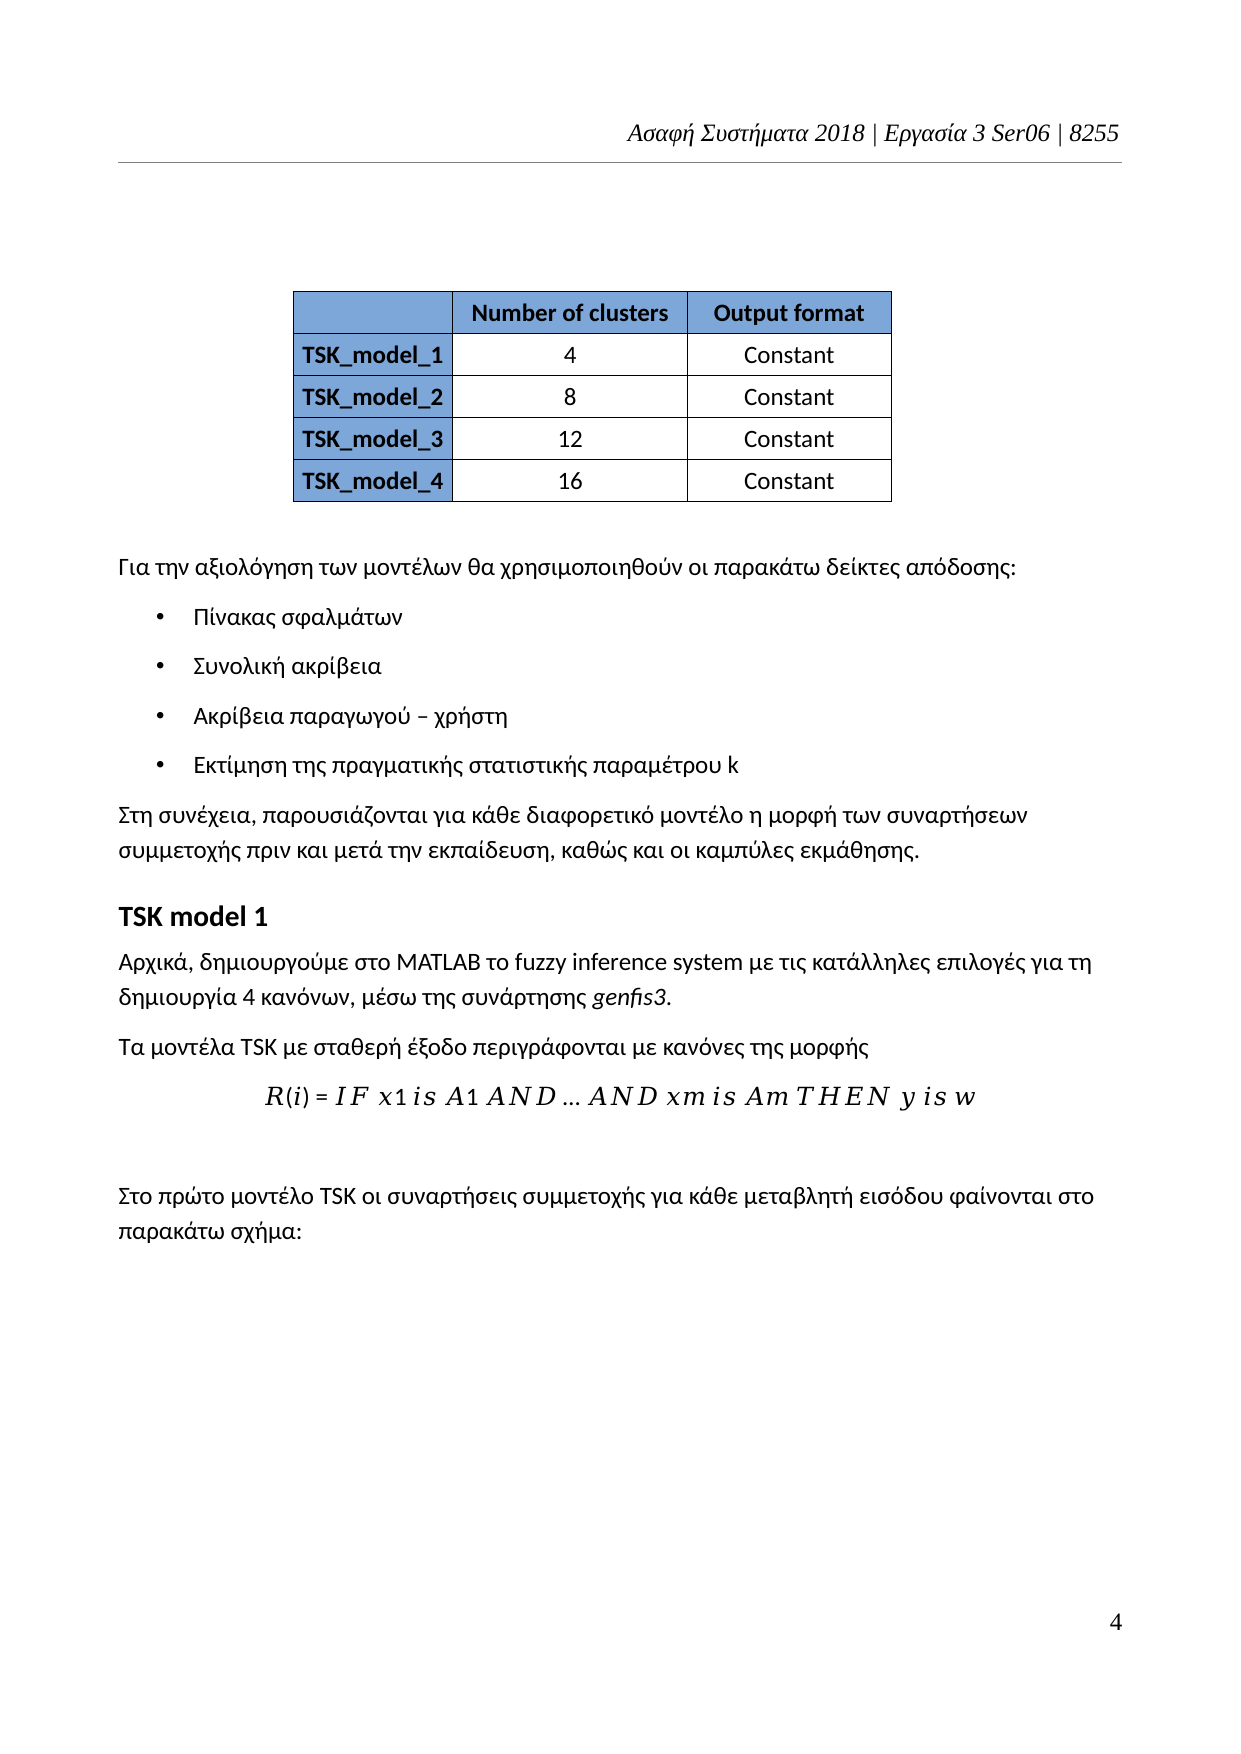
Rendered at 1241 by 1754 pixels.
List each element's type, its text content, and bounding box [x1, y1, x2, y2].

table_cell 8 [453, 376, 687, 417]
table_cell TSK_model_3 [294, 418, 452, 459]
table_cell 4 [453, 334, 687, 375]
text Για την αξιολόγηση των μοντέλων θα χρησιμοποιηθούν οι παρακάτω δείκτες απόδοσης: [118, 551, 1122, 582]
table_cell TSK_model_1 [294, 334, 452, 375]
table_header Number of clusters [453, 292, 687, 333]
table_header [294, 292, 452, 333]
list Ακρίβεια παραγωγού – χρήστη [156, 700, 1122, 730]
table_cell 16 [453, 460, 687, 501]
list Συνολική ακρίβεια [156, 650, 1122, 681]
list Εκτίμηση της πραγματικής στατιστικής παραμέτρου k [156, 749, 1122, 780]
text Τα μοντέλα TSK με σταθερή έξοδο περιγράφονται με κανόνες της μορφής [118, 1031, 1122, 1062]
table_cell TSK_model_4 [294, 460, 452, 501]
table_cell Constant [688, 376, 891, 417]
text Αρχικά, δημιουργούμε στο MATLAB το fuzzy inference system με τις κατάλληλες επιλογές για τη δημιουργία 4 κανόνων, μέσω της συνάρτησης genfis3. [118, 946, 1122, 1012]
subtitle TSK model 1 [118, 898, 1122, 934]
table_cell TSK_model_2 [294, 376, 452, 417]
text Στη συνέχεια, παρουσιάζονται για κάθε διαφορετικό μοντέλο η μορφή των συναρτήσεων συμμετοχής πριν και μετά την εκπαίδευση, καθώς και οι καμπύλες εκμάθησης. [118, 799, 1122, 864]
table_cell Constant [688, 418, 891, 459]
list Πίνακας σφαλμάτων [156, 601, 1122, 631]
table_cell 12 [453, 418, 687, 459]
text 𝑅(𝑖) = 𝐼𝐹 𝑥1 𝑖𝑠 𝐴1 𝐴𝑁𝐷 … 𝐴𝑁𝐷 𝑥𝑚 𝑖𝑠 𝐴𝑚 𝑇𝐻𝐸𝑁 𝑦 𝑖𝑠 𝑤 [118, 1081, 1122, 1111]
text Στο πρώτο μοντέλο TSK οι συναρτήσεις συμμετοχής για κάθε μεταβλητή εισόδου φαίνονται στο παρακάτω σχήμα: [118, 1180, 1122, 1245]
table_cell Constant [688, 460, 891, 501]
table_header Output format [688, 292, 891, 333]
table_cell Constant [688, 334, 891, 375]
